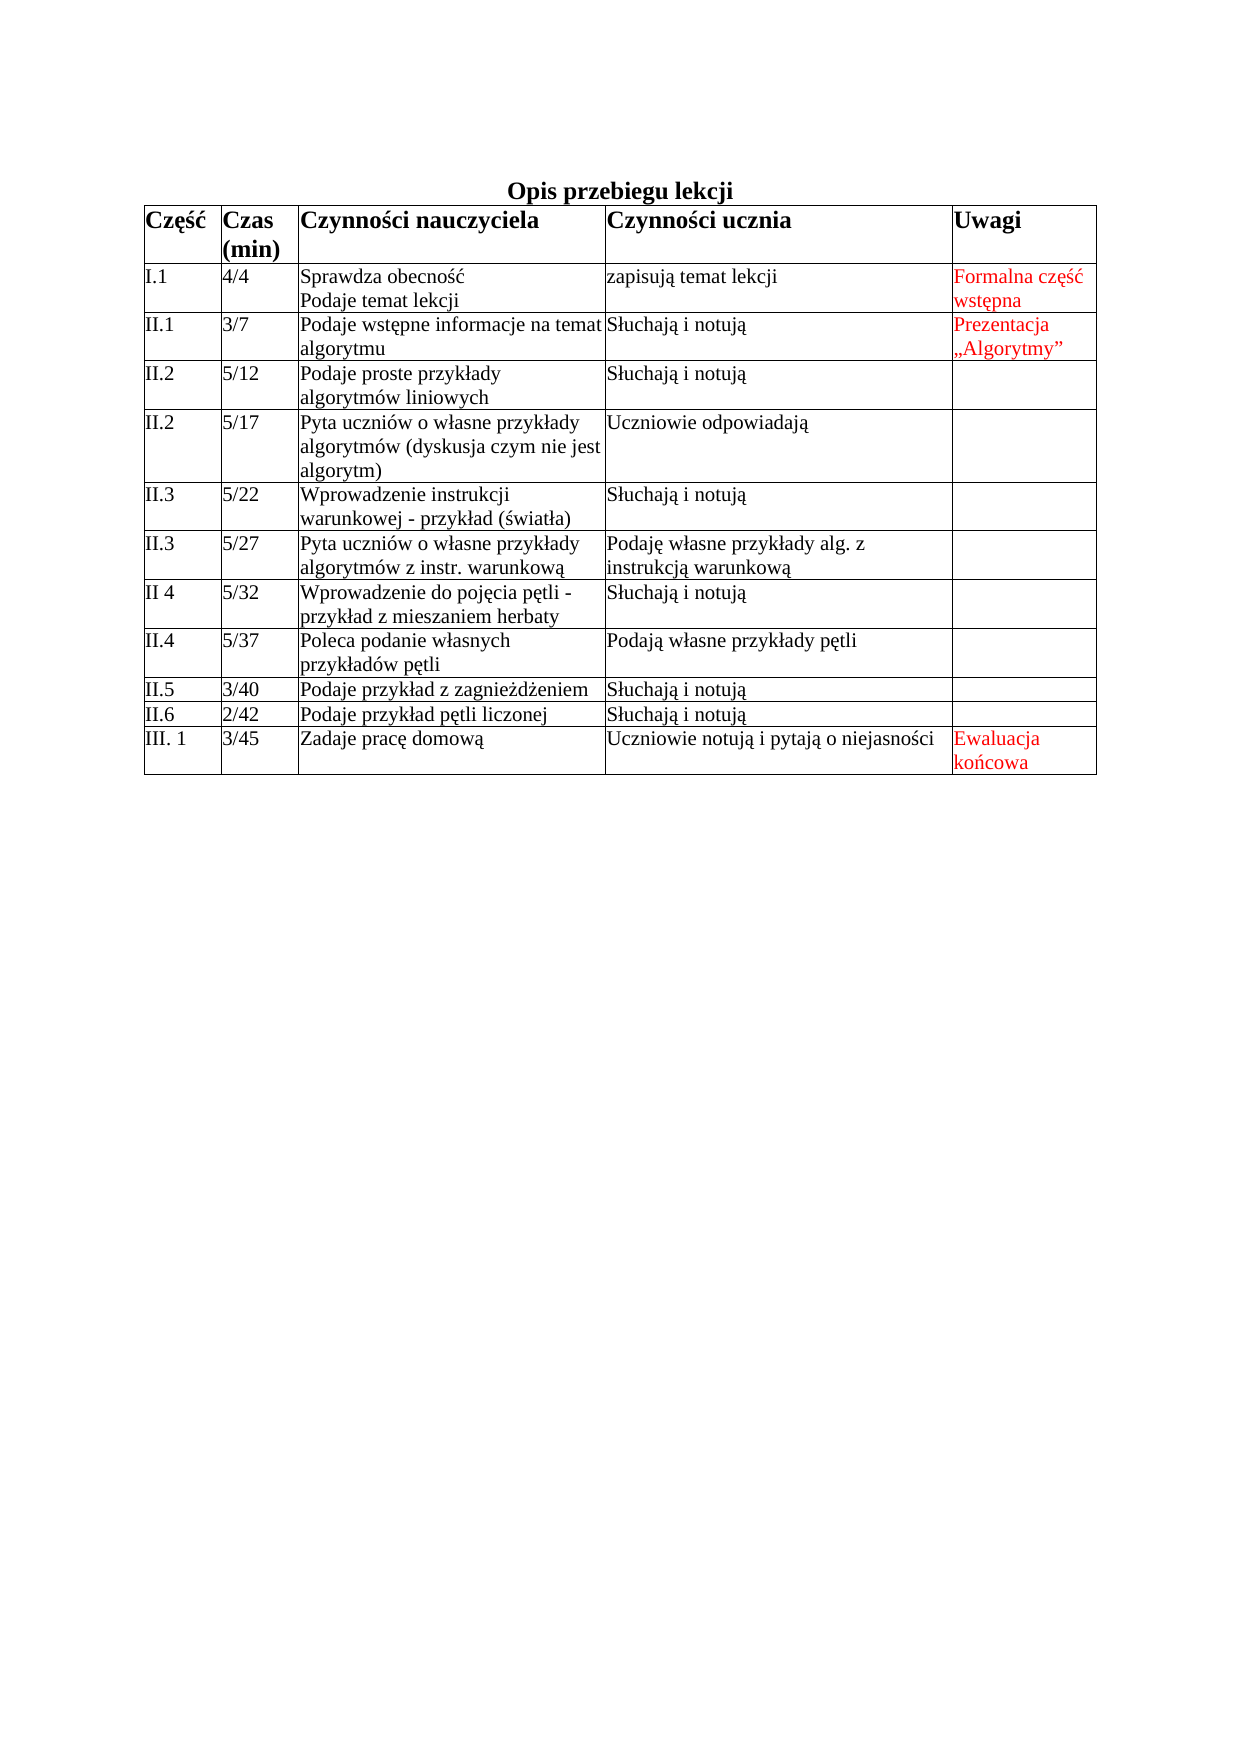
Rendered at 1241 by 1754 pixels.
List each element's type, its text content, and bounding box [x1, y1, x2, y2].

table_header Część [145, 206, 221, 263]
table_cell Podaje proste przykłady algorytmów liniowych [299, 361, 605, 409]
table_cell Uczniowie notują i pytają o niejasności [606, 727, 952, 774]
text Opis przebiegu lekcji [150, 176, 1090, 205]
table_cell II.3 [145, 531, 221, 579]
table_header Czas (min) [222, 206, 298, 263]
table_cell I.1 [145, 264, 221, 312]
table_cell Formalna część wstępna [953, 264, 1096, 312]
table_cell 5/37 [222, 629, 298, 676]
table_header Uwagi [953, 206, 1096, 263]
table_cell Sprawdza obecność Podaje temat lekcji [299, 264, 605, 312]
table_cell Podaje przykład pętli liczonej [299, 702, 605, 726]
table_cell [953, 531, 1096, 579]
table_cell zapisują temat lekcji [606, 264, 952, 312]
table_cell [953, 629, 1096, 676]
table_cell 3/40 [222, 678, 298, 701]
table_cell II.2 [145, 361, 221, 409]
table_cell Uczniowie odpowiadają [606, 410, 952, 482]
table_cell [953, 678, 1096, 701]
table_cell II.6 [145, 702, 221, 726]
table_cell Słuchają i notują [606, 313, 952, 360]
table_cell Ewaluacja końcowa [953, 727, 1096, 774]
table_cell Słuchają i notują [606, 678, 952, 701]
table_cell 2/42 [222, 702, 298, 726]
table_cell 5/27 [222, 531, 298, 579]
table_cell Pyta uczniów o własne przykłady algorytmów (dyskusja czym nie jest algorytm) [299, 410, 605, 482]
table_cell [953, 361, 1096, 409]
table_cell Słuchają i notują [606, 483, 952, 530]
table_cell Słuchają i notują [606, 702, 952, 726]
table_cell Wprowadzenie instrukcji warunkowej - przykład (światła) [299, 483, 605, 530]
table_cell II.2 [145, 410, 221, 482]
table_cell II.4 [145, 629, 221, 676]
table_cell [953, 483, 1096, 530]
table_cell Słuchają i notują [606, 580, 952, 628]
table_cell [953, 410, 1096, 482]
table_cell Podaje przykład z zagnieżdżeniem [299, 678, 605, 701]
table_cell Prezentacja „Algorytmy” [953, 313, 1096, 360]
table_cell [953, 702, 1096, 726]
table_cell 4/4 [222, 264, 298, 312]
table_cell Podaje wstępne informacje na temat algorytmu [299, 313, 605, 360]
table_cell 3/7 [222, 313, 298, 360]
table_cell Zadaje pracę domową [299, 727, 605, 774]
table_cell II.5 [145, 678, 221, 701]
table_cell II.3 [145, 483, 221, 530]
table_cell Wprowadzenie do pojęcia pętli - przykład z mieszaniem herbaty [299, 580, 605, 628]
table_cell 5/12 [222, 361, 298, 409]
table_cell 5/32 [222, 580, 298, 628]
table_header Czynności nauczyciela [299, 206, 605, 263]
table_cell 5/17 [222, 410, 298, 482]
table_cell Słuchają i notują [606, 361, 952, 409]
table_cell Podaję własne przykłady alg. z instrukcją warunkową [606, 531, 952, 579]
table_header Czynności ucznia [606, 206, 952, 263]
table_cell II.1 [145, 313, 221, 360]
table_cell Pyta uczniów o własne przykłady algorytmów z instr. warunkową [299, 531, 605, 579]
table_cell 3/45 [222, 727, 298, 774]
table_cell 5/22 [222, 483, 298, 530]
table_cell [953, 580, 1096, 628]
table_cell II 4 [145, 580, 221, 628]
table_cell Podają własne przykłady pętli [606, 629, 952, 676]
table_cell III. 1 [145, 727, 221, 774]
table_cell Poleca podanie własnych przykładów pętli [299, 629, 605, 676]
